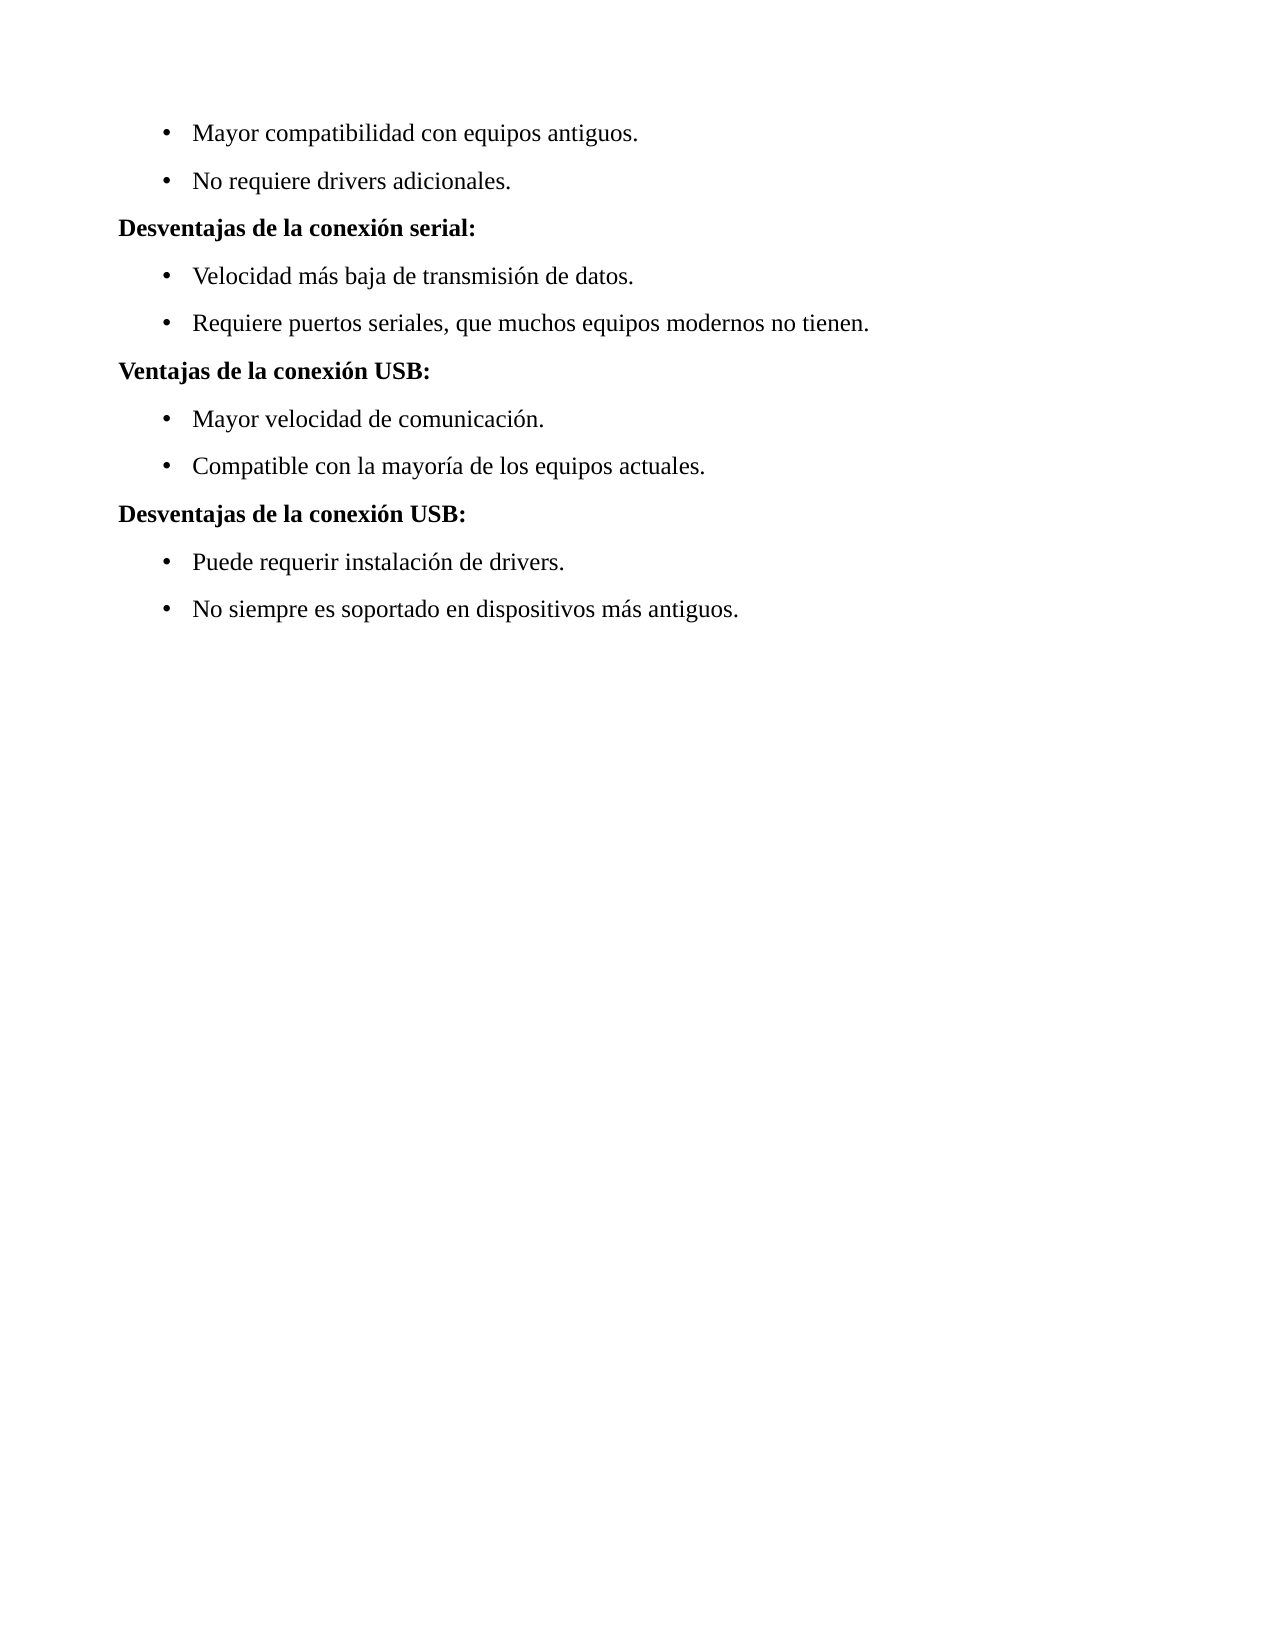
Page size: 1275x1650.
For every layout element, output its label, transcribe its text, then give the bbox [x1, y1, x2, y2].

list Mayor velocidad de comunicación. [162, 404, 1157, 432]
list No siempre es soportado en dispositivos más antiguos. [162, 594, 1157, 623]
list Compatible con la mayoría de los equipos actuales. [162, 451, 1157, 480]
list Requiere puertos seriales, que muchos equipos modernos no tienen. [162, 308, 1157, 337]
text Ventajas de la conexión USB: [118, 356, 1157, 385]
list Puede requerir instalación de drivers. [162, 547, 1157, 575]
list Mayor compatibilidad con equipos antiguos. [162, 118, 1157, 147]
text Desventajas de la conexión serial: [118, 213, 1157, 242]
text Desventajas de la conexión USB: [118, 499, 1157, 528]
list Velocidad más baja de transmisión de datos. [162, 261, 1157, 290]
list No requiere drivers adicionales. [162, 166, 1157, 194]
